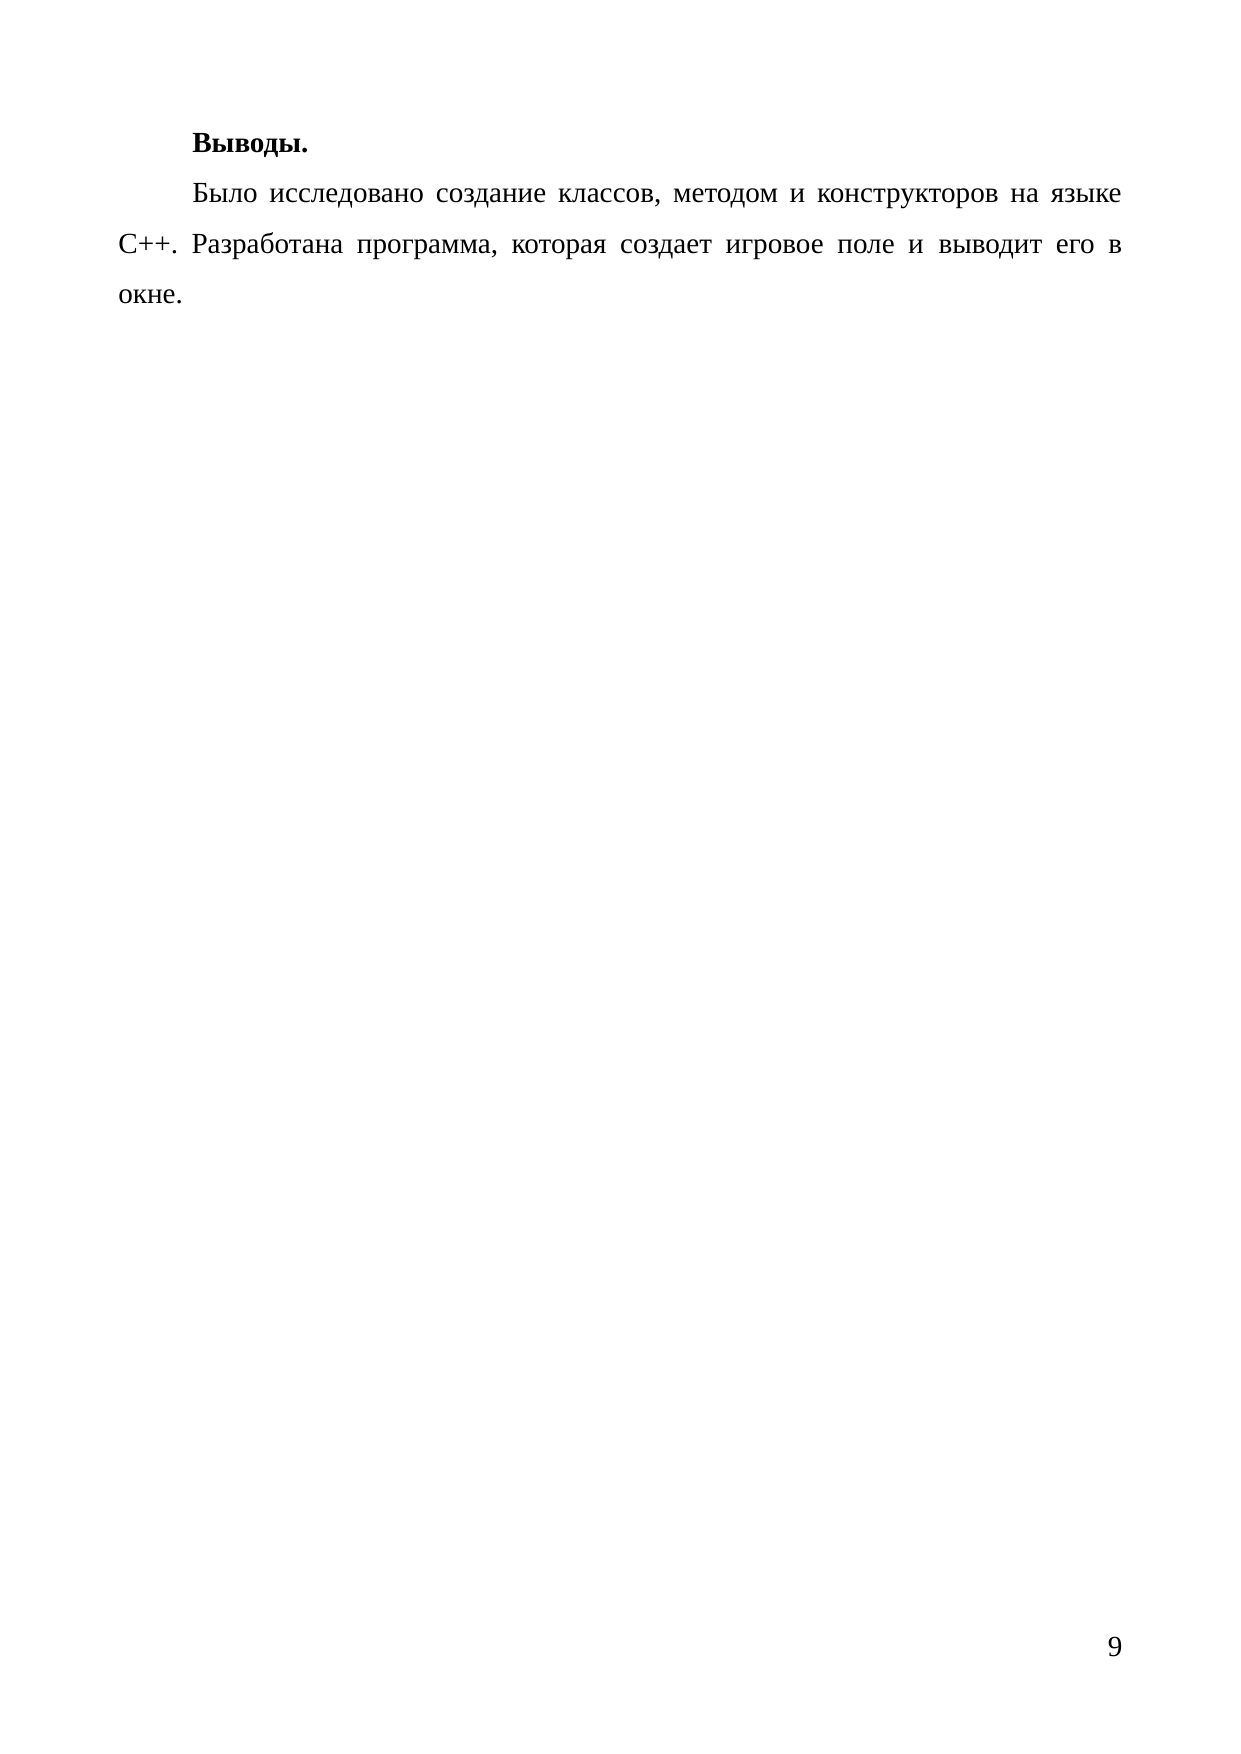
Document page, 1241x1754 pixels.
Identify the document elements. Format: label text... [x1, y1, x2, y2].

text Было исследовано создание классов, методом и конструкторов на языке C++. Разработана программа, которая создает игровое поле и выводит его в окне. [118, 176, 1122, 310]
subtitle Выводы. [118, 125, 1122, 159]
